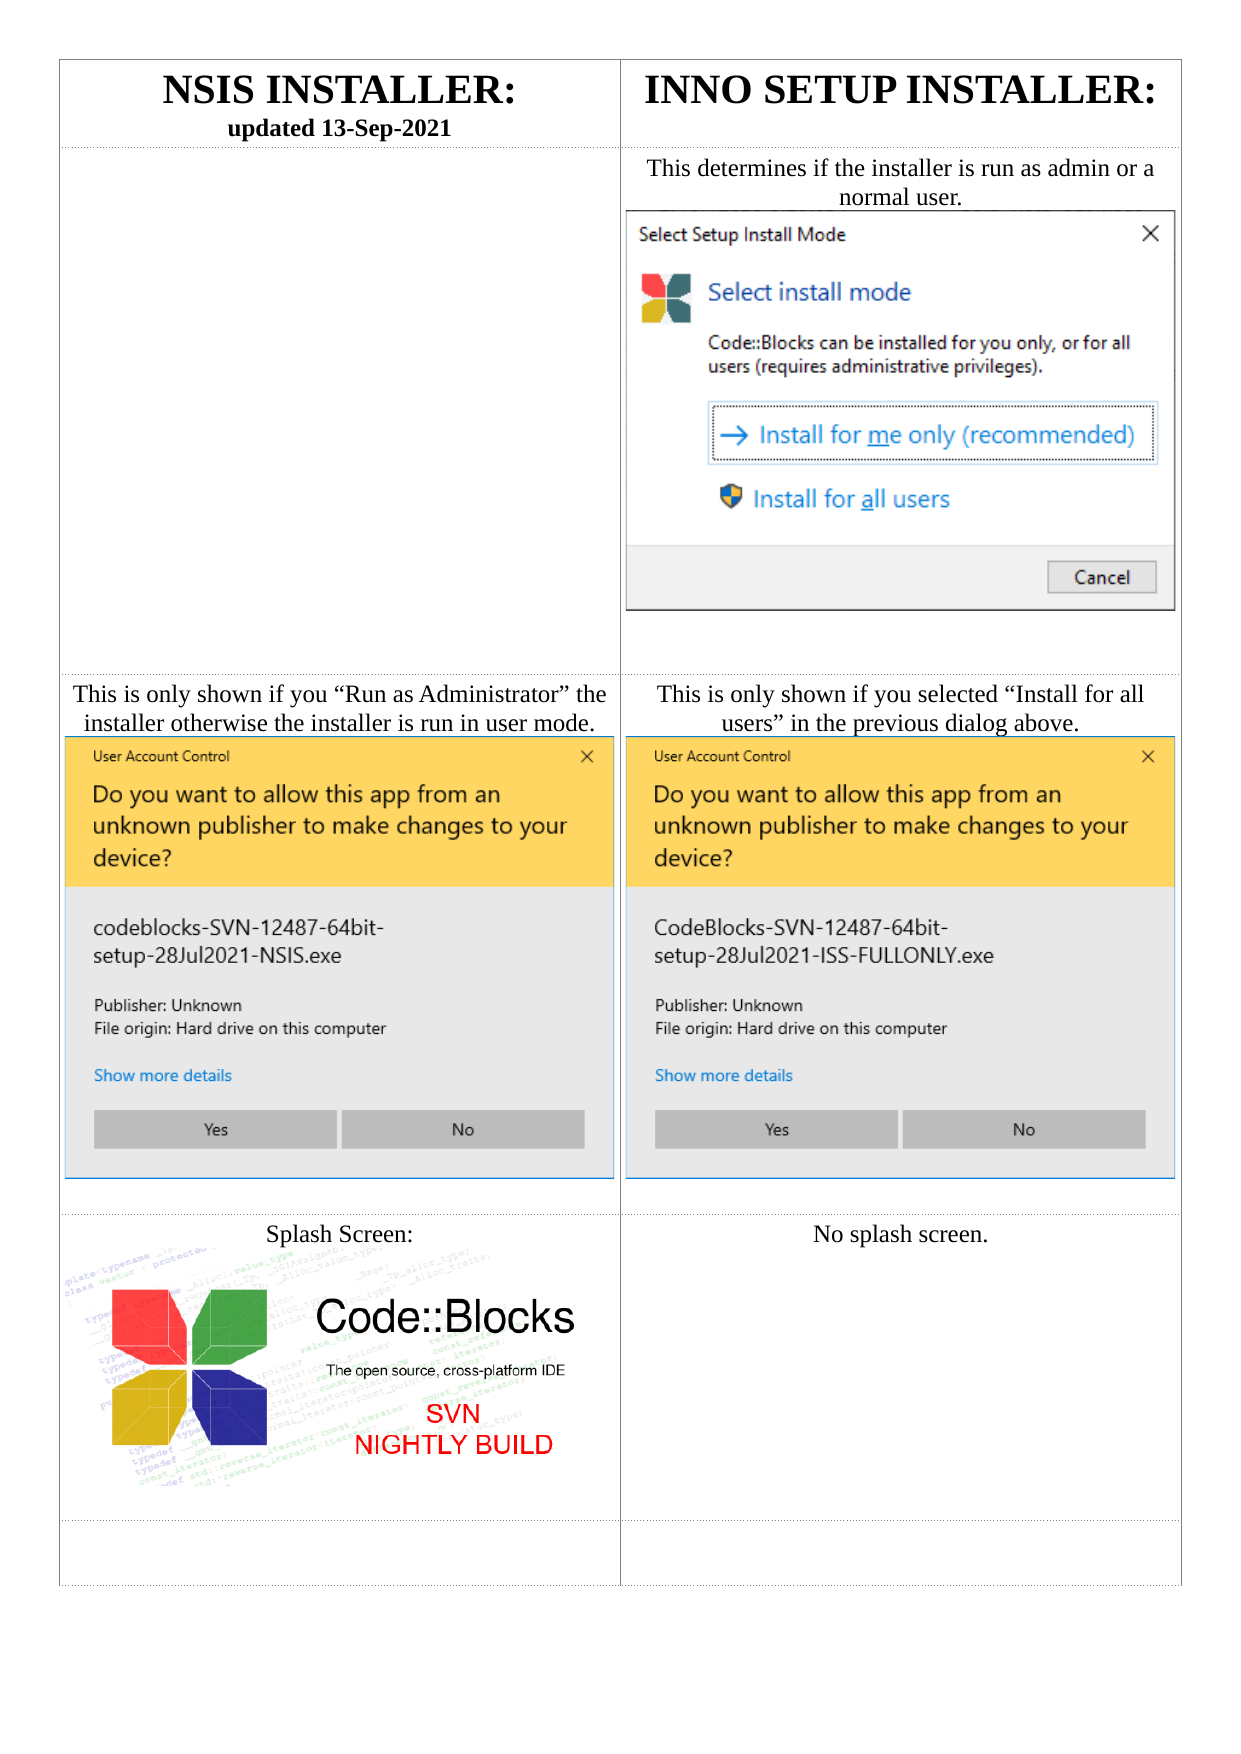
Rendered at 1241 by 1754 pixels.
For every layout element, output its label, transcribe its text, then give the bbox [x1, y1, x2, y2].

table_header INNO SETUP INSTALLER: [621, 60, 1181, 147]
table_cell This determines if the installer is run as admin or a normal user. [621, 147, 1181, 673]
table_cell No splash screen. [621, 1214, 1181, 1520]
table_cell [60, 1520, 620, 1585]
picture [64, 1248, 615, 1486]
picture [64, 736, 615, 1179]
table_cell Splash Screen: [60, 1214, 620, 1520]
table_header NSIS INSTALLER: updated 13-Sep-2021 [60, 60, 620, 147]
picture [625, 736, 1176, 1179]
table_cell [621, 1520, 1181, 1585]
table_cell [60, 147, 620, 673]
table_cell This is only shown if you selected “Install for all users” in the previous dialog above. [621, 674, 1181, 1213]
table_cell This is only shown if you “Run as Administrator” the installer otherwise the installer is run in user mode. [60, 674, 620, 1213]
picture [625, 210, 1176, 611]
